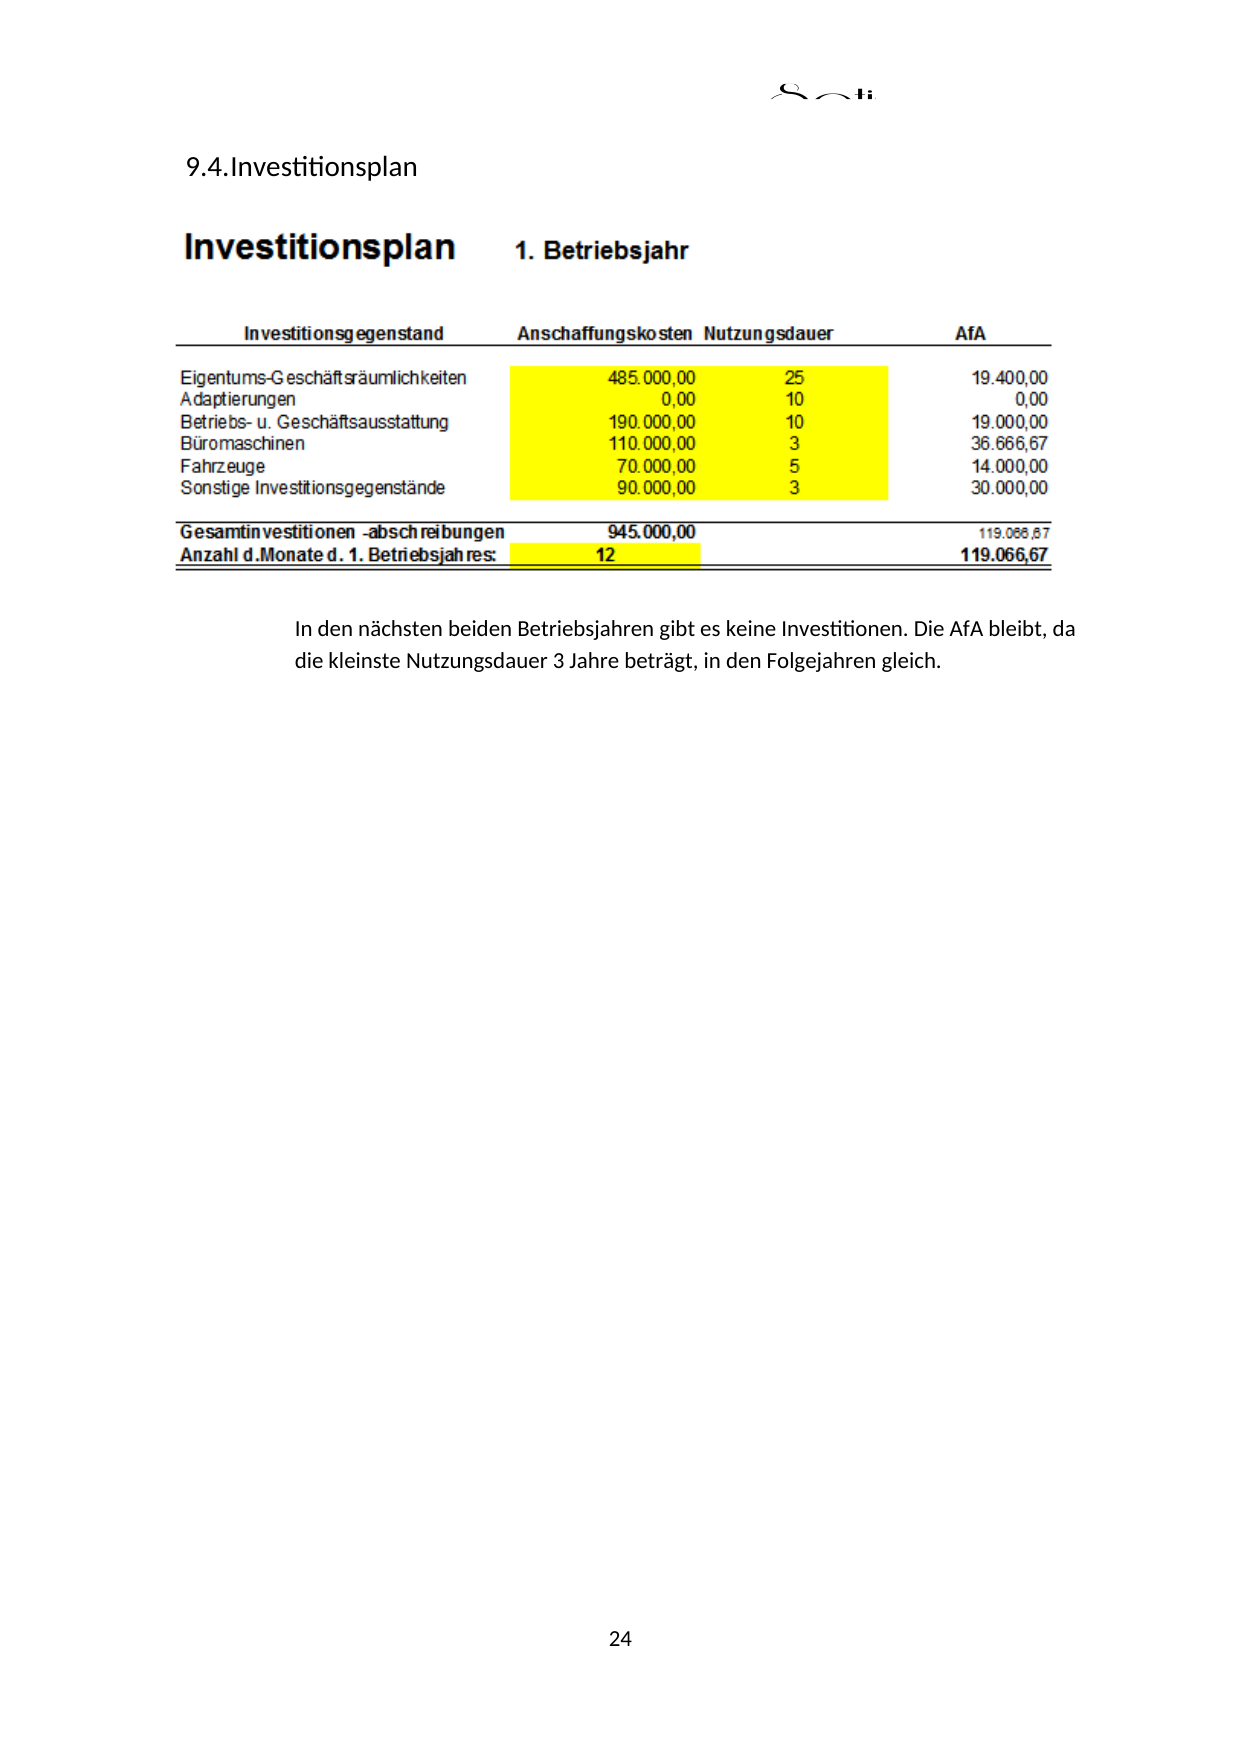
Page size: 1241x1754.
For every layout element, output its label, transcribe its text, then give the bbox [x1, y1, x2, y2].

list Investitionsplan [185, 148, 1093, 183]
picture [911, 83, 1097, 130]
picture [147, 209, 1093, 589]
text In den nächsten beiden Betriebsjahren gibt es keine Investitionen. Die AfA bleibt, da die kleinste Nutzungsdauer 3 Jahre beträgt, in den Folgejahren gleich. [294, 614, 1093, 674]
